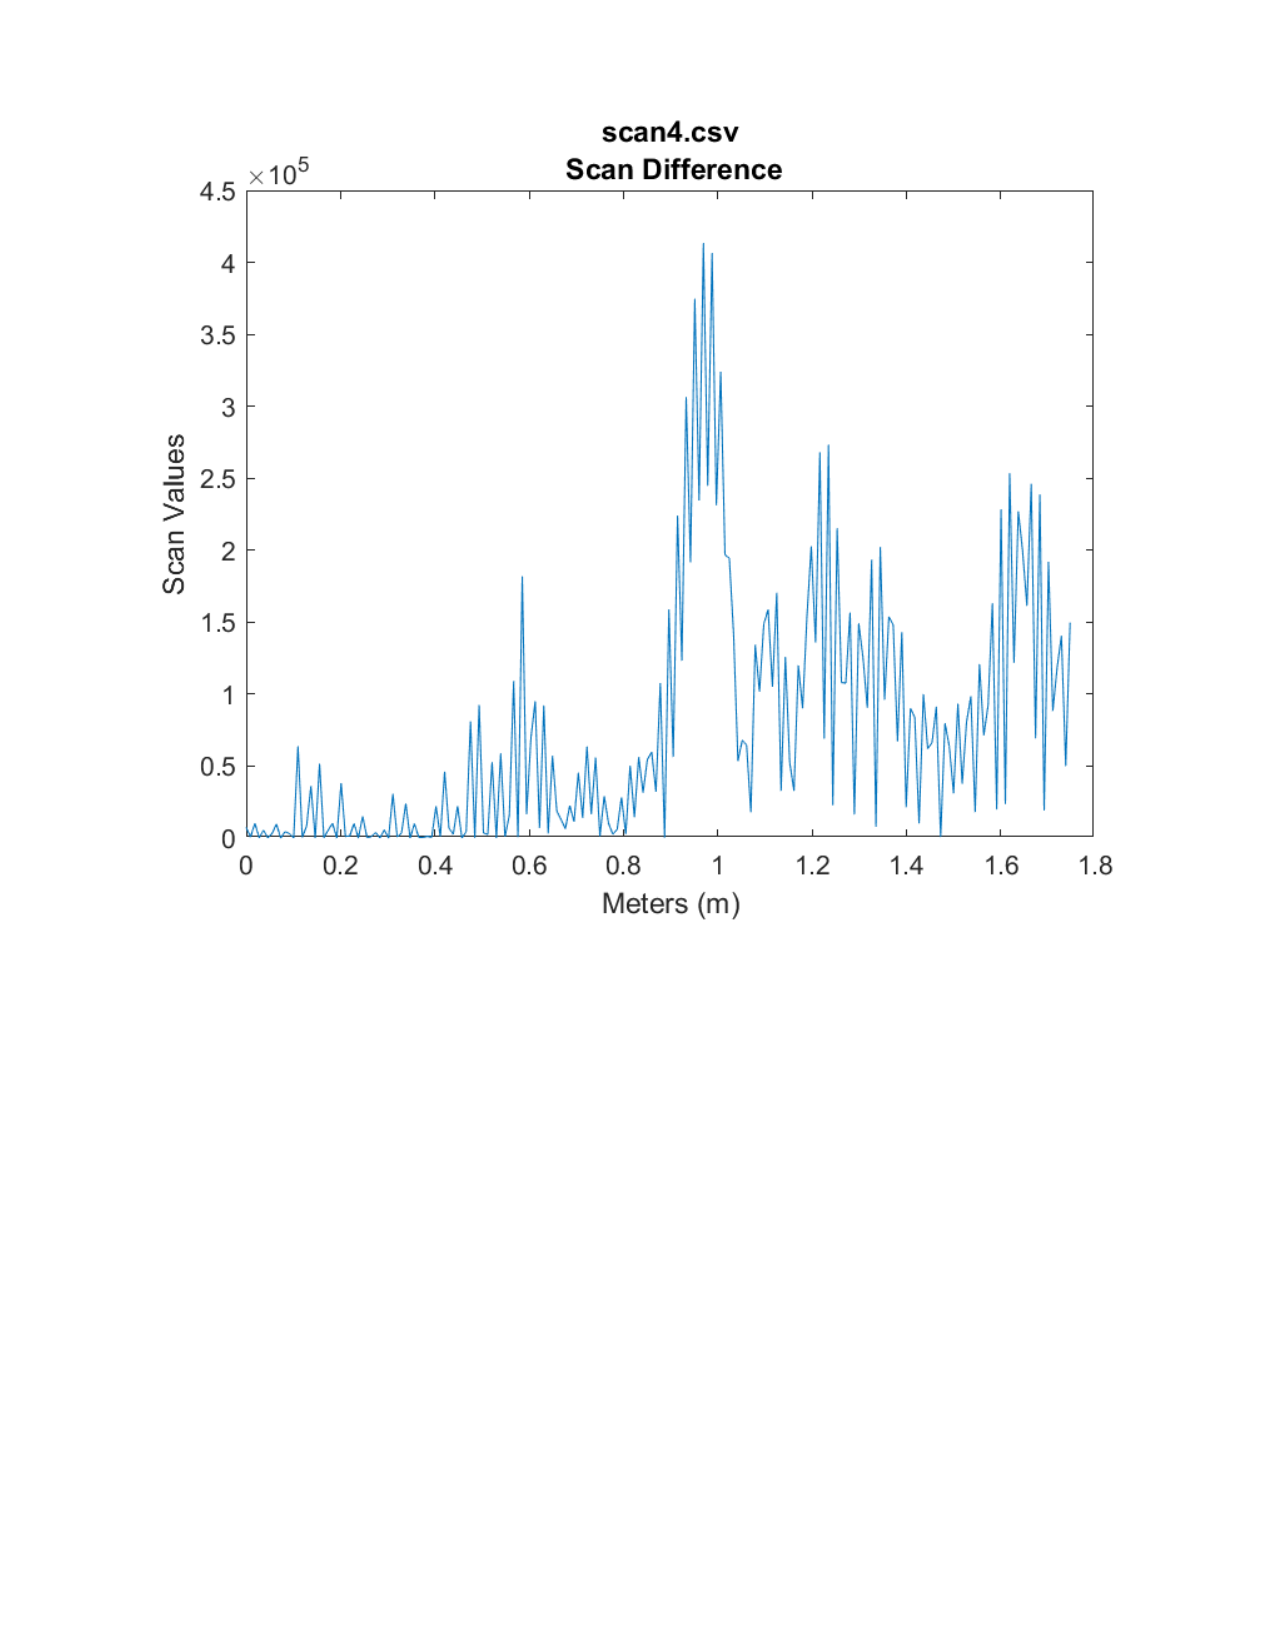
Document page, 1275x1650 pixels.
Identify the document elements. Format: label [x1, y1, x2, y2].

picture [160, 118, 1115, 922]
